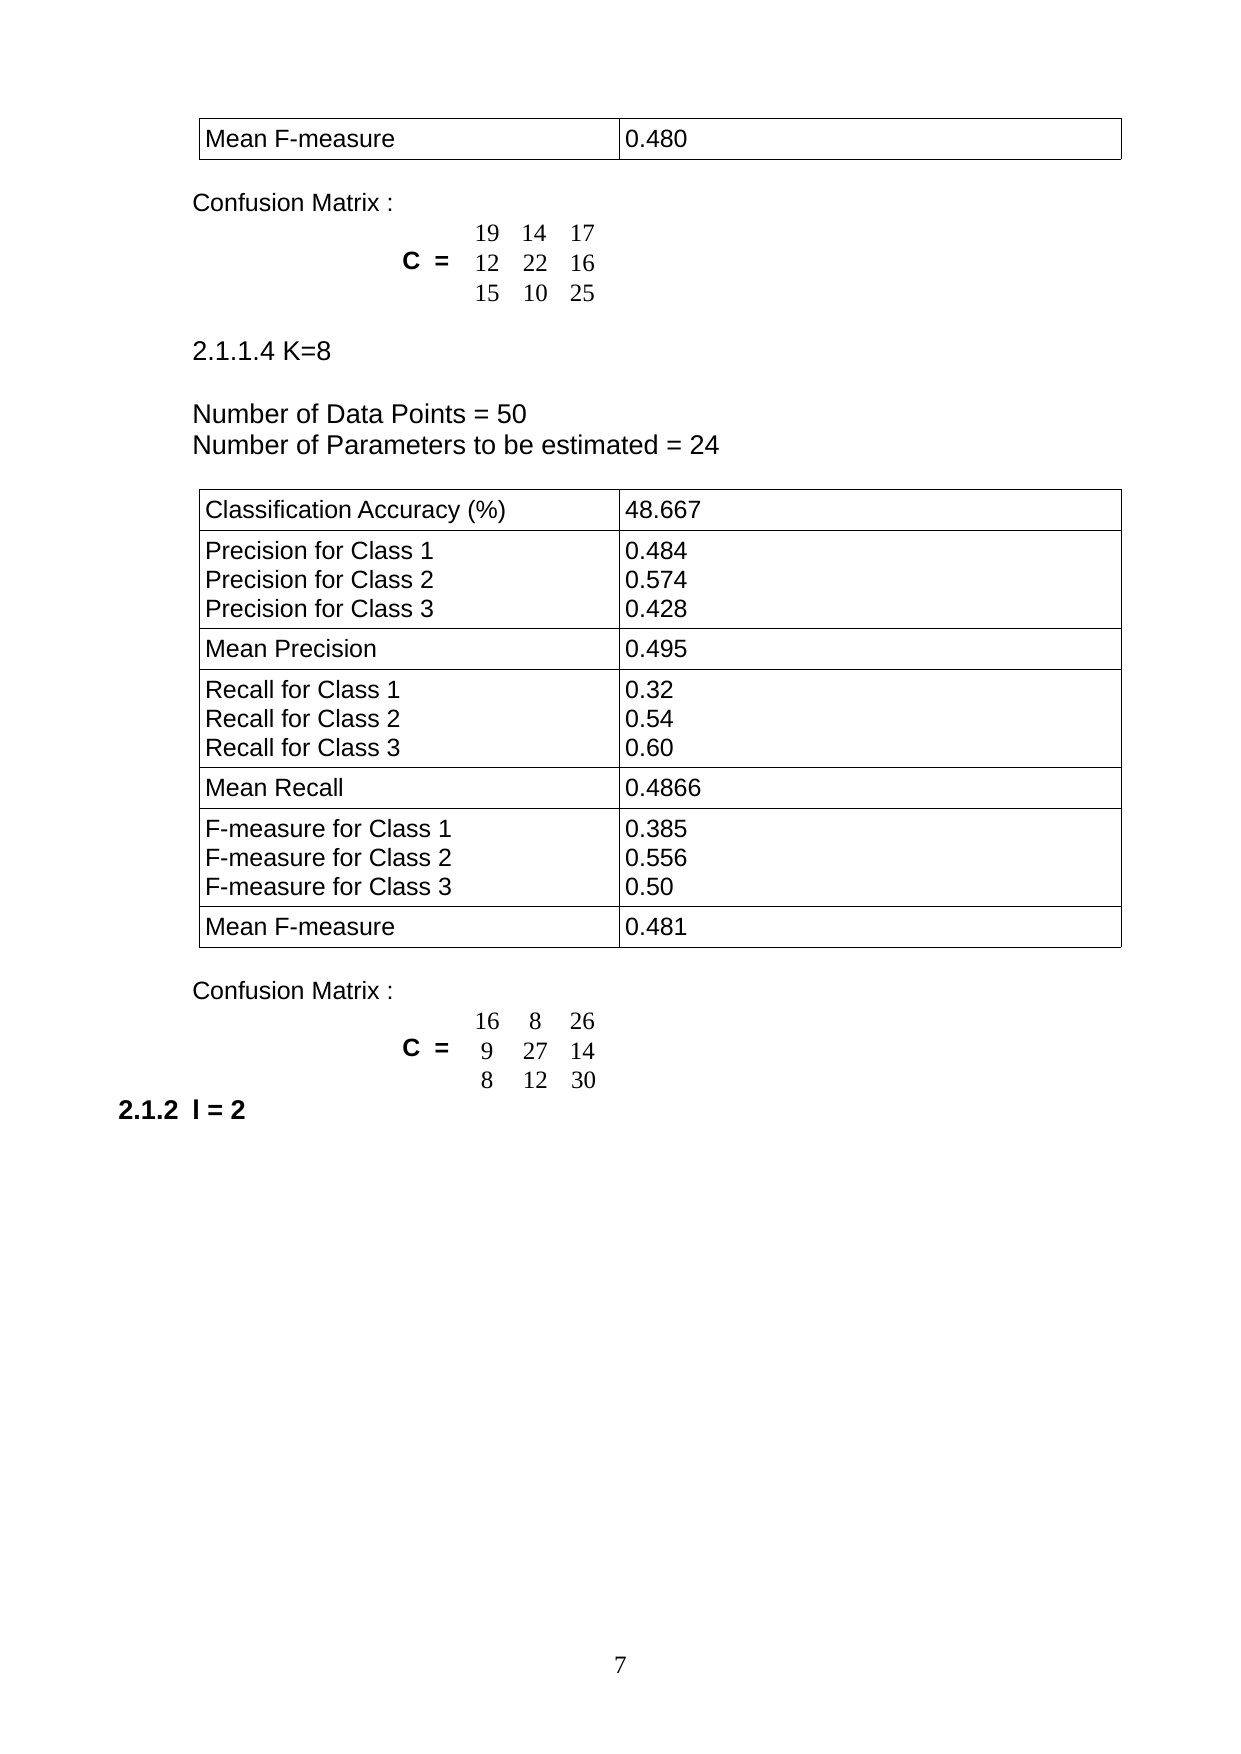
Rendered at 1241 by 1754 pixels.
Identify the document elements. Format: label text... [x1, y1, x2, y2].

table_cell 0.481 [620, 907, 1121, 947]
text 2.1.2 l = 2 [118, 1094, 1122, 1126]
table_cell 0.484 0.574 0.428 [620, 531, 1121, 628]
table_cell Mean F-measure [200, 907, 619, 947]
table_header Classification Accuracy (%) [200, 490, 619, 530]
table_header 48.667 [620, 490, 1121, 530]
table_cell Precision for Class 1 Precision for Class 2 Precision for Class 3 [200, 531, 619, 628]
text 2.1.1.4 K=8 [118, 335, 1122, 367]
table_cell F-measure for Class 1 F-measure for Class 2 F-measure for Class 3 [200, 809, 619, 906]
table_cell 0.480 [620, 119, 1121, 159]
table_cell Mean F-measure [200, 119, 619, 159]
text Confusion Matrix : [118, 188, 1122, 217]
table_cell 0.495 [620, 629, 1121, 669]
table_cell 0.4866 [620, 768, 1121, 808]
text Number of Parameters to be estimated = 24 [118, 429, 1122, 460]
text Confusion Matrix : [118, 976, 1122, 1005]
table_cell Mean Precision [200, 629, 619, 669]
text C = [118, 217, 1122, 307]
text Number of Data Points = 50 [118, 398, 1122, 429]
table_cell 0.32 0.54 0.60 [620, 670, 1121, 767]
table_cell Mean Recall [200, 768, 619, 808]
table_cell Recall for Class 1 Recall for Class 2 Recall for Class 3 [200, 670, 619, 767]
text C = [118, 1005, 1122, 1094]
table_cell 0.385 0.556 0.50 [620, 809, 1121, 906]
